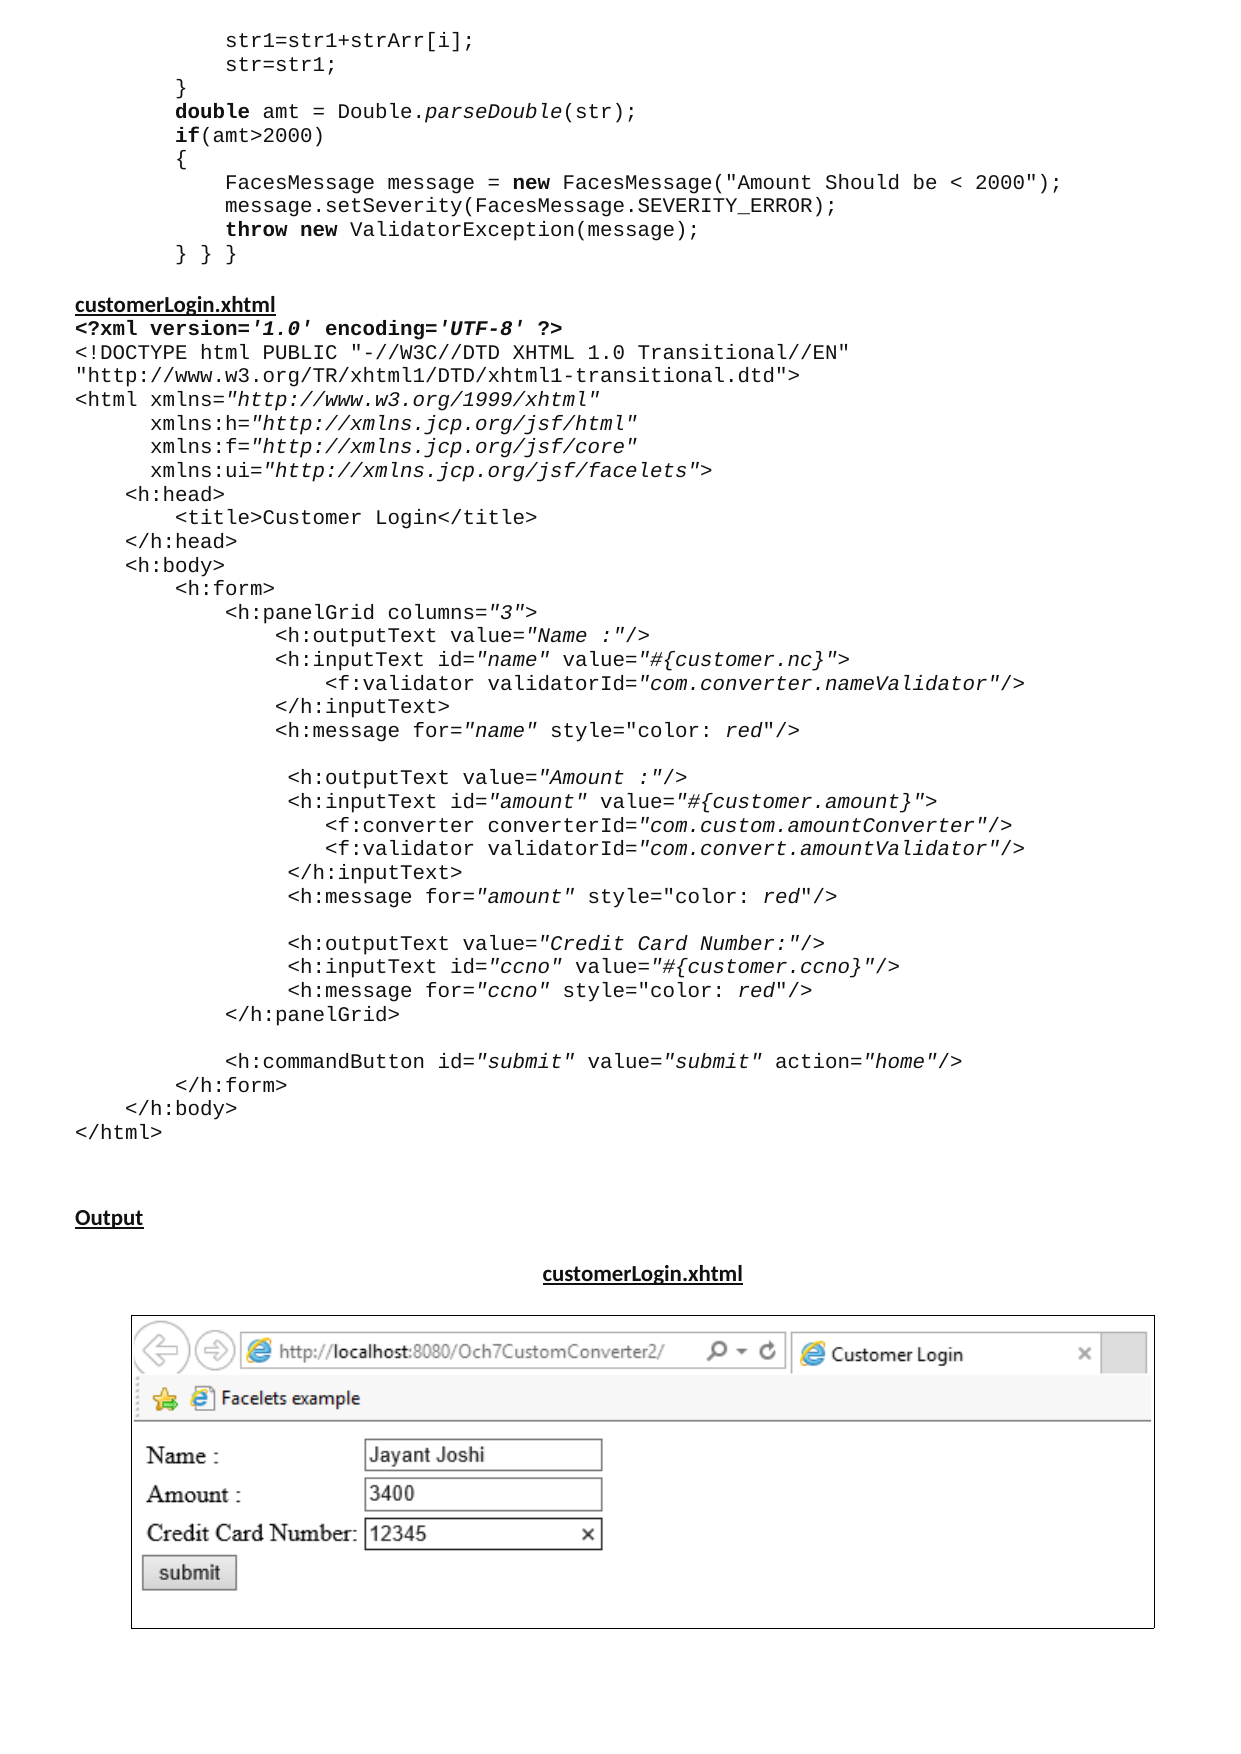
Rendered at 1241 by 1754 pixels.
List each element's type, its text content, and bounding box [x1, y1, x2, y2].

text <h:commandButton id="submit" value="submit" action="home"/> [75, 1051, 1210, 1075]
text </html> [75, 1122, 1210, 1146]
text Output [75, 1203, 1210, 1231]
text <h:outputText value="Credit Card Number:"/> [75, 933, 1210, 957]
text <!DOCTYPE html PUBLIC "-//W3C//DTD XHTML 1.0 Transitional//EN" "http://www.w3.org/TR/xhtml1/DTD/xhtml1-transitional.dtd"> [75, 342, 1210, 389]
text FacesMessage message = new FacesMessage("Amount Should be < 2000"); [75, 172, 1210, 196]
text xmlns:ui="http://xmlns.jcp.org/jsf/facelets"> [75, 460, 1210, 484]
text </h:inputText> [75, 862, 1210, 886]
text <?xml version='1.0' encoding='UTF-8' ?> [75, 318, 1210, 342]
text } } } [75, 243, 1210, 266]
text </h:head> [75, 531, 1210, 554]
text </h:inputText> [75, 696, 1210, 720]
text <h:inputText id="ccno" value="#{customer.ccno}"/> [75, 957, 1210, 980]
text customerLogin.xhtml [75, 290, 1210, 318]
text message.setSeverity(FacesMessage.SEVERITY_ERROR); [75, 196, 1210, 219]
text xmlns:h="http://xmlns.jcp.org/jsf/html" [75, 413, 1210, 436]
text <h:outputText value="Name :"/> [75, 626, 1210, 649]
text <h:inputText id="amount" value="#{customer.amount}"> [75, 791, 1210, 815]
text <f:validator validatorId="com.convert.amountValidator"/> [75, 838, 1210, 862]
text <h:message for="ccno" style="color: red"/> [75, 980, 1210, 1004]
text <h:inputText id="name" value="#{customer.nc}"> [75, 649, 1210, 673]
text xmlns:f="http://xmlns.jcp.org/jsf/core" [75, 436, 1210, 460]
text <f:converter converterId="com.custom.amountConverter"/> [75, 815, 1210, 838]
text str=str1; [75, 54, 1210, 77]
text <h:message for="name" style="color: red"/> [75, 720, 1210, 744]
text <html xmlns="http://www.w3.org/1999/xhtml" [75, 389, 1210, 413]
text double amt = Double.parseDouble(str); [75, 101, 1210, 124]
text str1=str1+strArr[i]; [75, 30, 1210, 54]
text </h:panelGrid> [75, 1004, 1210, 1027]
text if(amt>2000) [75, 124, 1210, 148]
text customerLogin.xhtml [75, 1259, 1210, 1287]
text } [75, 77, 1210, 101]
text <f:validator validatorId="com.converter.nameValidator"/> [75, 673, 1210, 696]
text </h:body> [75, 1098, 1210, 1122]
text throw new ValidatorException(message); [75, 219, 1210, 243]
text <h:outputText value="Amount :"/> [75, 767, 1210, 791]
text <h:panelGrid columns="3"> [75, 602, 1210, 626]
text <title>Customer Login</title> [75, 507, 1210, 531]
text <h:form> [75, 578, 1210, 602]
text <h:head> [75, 484, 1210, 507]
text <h:message for="amount" style="color: red"/> [75, 886, 1210, 909]
text { [75, 148, 1210, 172]
text <h:body> [75, 554, 1210, 578]
text </h:form> [75, 1075, 1210, 1098]
